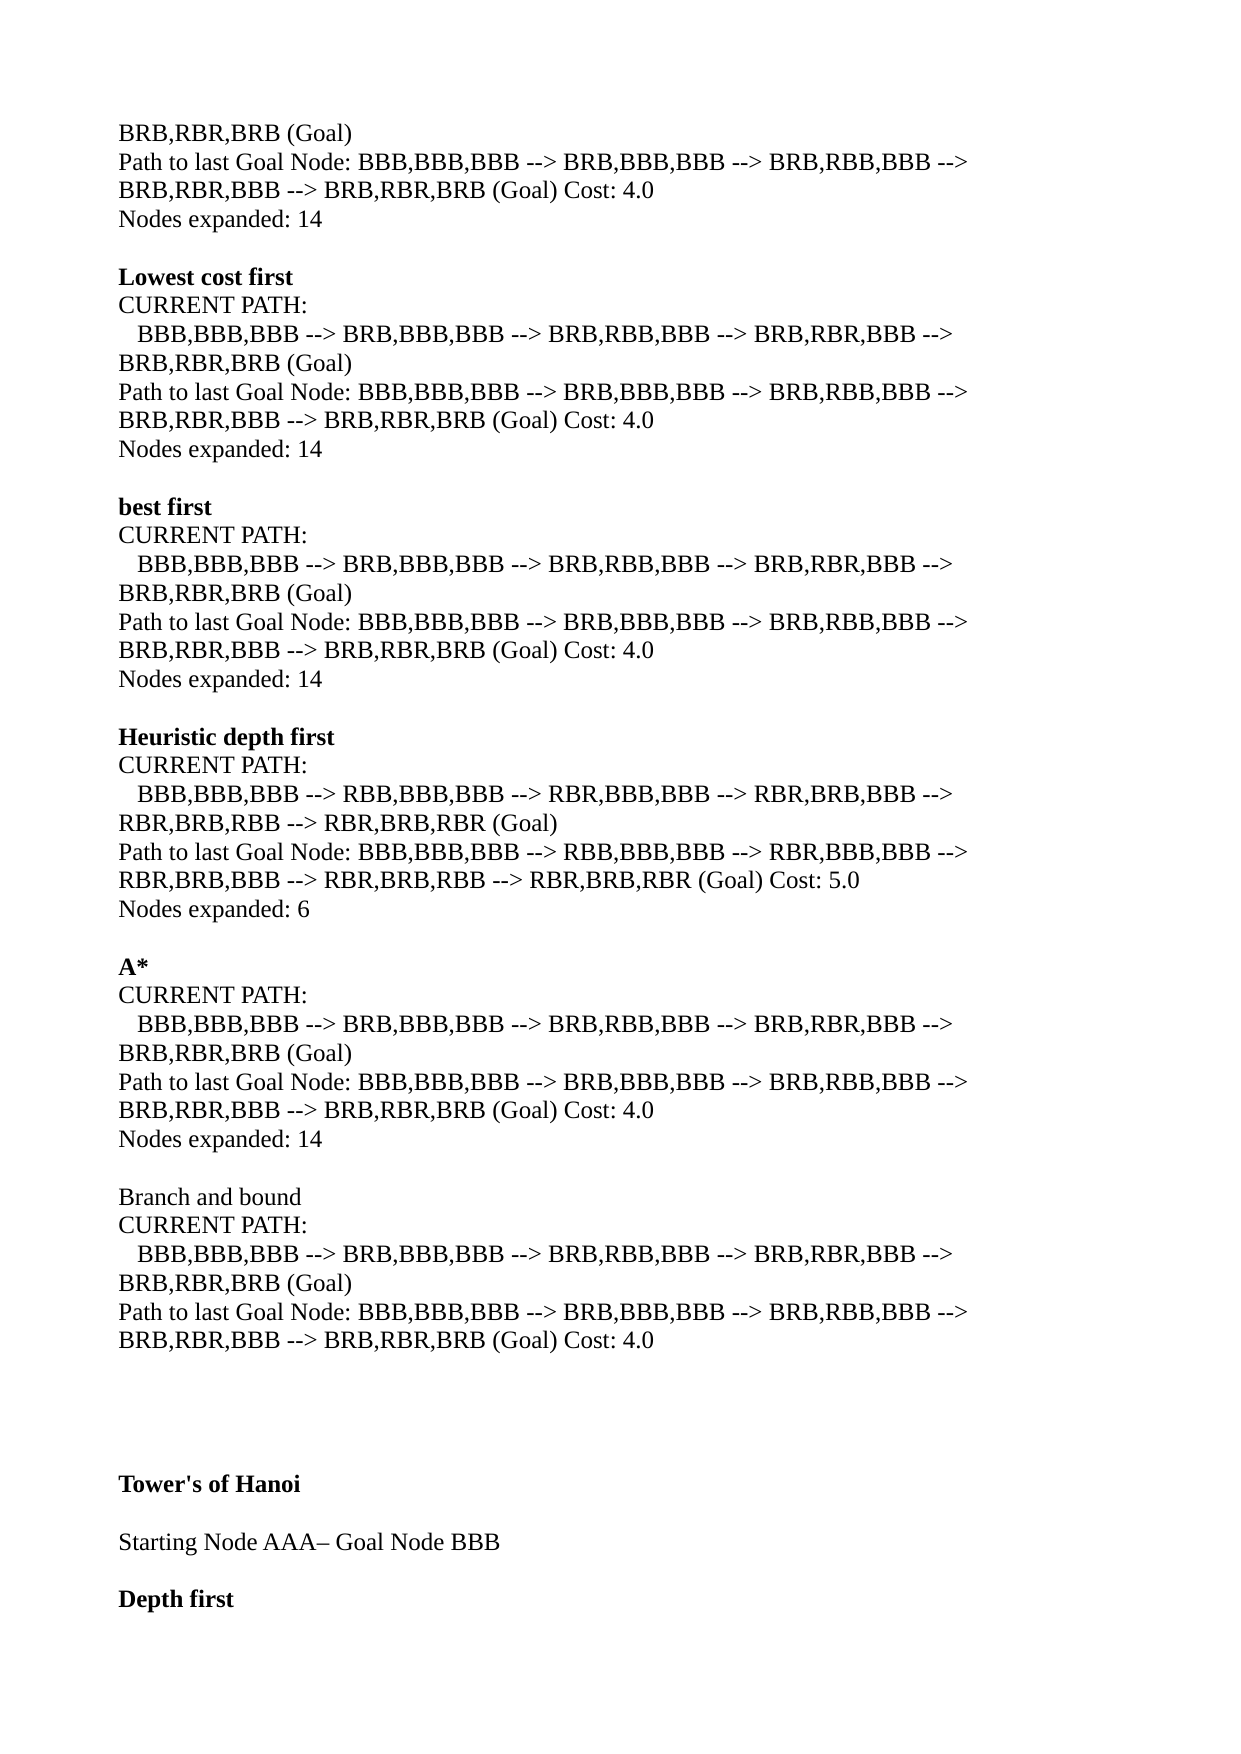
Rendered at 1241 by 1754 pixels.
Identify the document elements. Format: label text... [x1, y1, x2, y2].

text Nodes expanded: 14 [118, 1124, 1122, 1153]
text Path to last Goal Node: BBB,BBB,BBB --> BRB,BBB,BBB --> BRB,RBB,BBB --> BRB,RBR,BBB --> BRB,RBR,BRB (Goal) Cost: 4.0 [118, 147, 1122, 204]
text Path to last Goal Node: BBB,BBB,BBB --> BRB,BBB,BBB --> BRB,RBB,BBB --> BRB,RBR,BBB --> BRB,RBR,BRB (Goal) Cost: 4.0 [118, 377, 1122, 434]
text BBB,BBB,BBB --> RBB,BBB,BBB --> RBR,BBB,BBB --> RBR,BRB,BBB --> RBR,BRB,RBB --> RBR,BRB,RBR (Goal) [118, 779, 1122, 837]
text BBB,BBB,BBB --> BRB,BBB,BBB --> BRB,RBB,BBB --> BRB,RBR,BBB --> BRB,RBR,BRB (Goal) [118, 549, 1122, 607]
text Nodes expanded: 14 [118, 434, 1122, 463]
text Nodes expanded: 14 [118, 664, 1122, 722]
text Path to last Goal Node: BBB,BBB,BBB --> BRB,BBB,BBB --> BRB,RBB,BBB --> BRB,RBR,BBB --> BRB,RBR,BRB (Goal) Cost: 4.0 [118, 607, 1122, 664]
text BRB,RBR,BRB (Goal) [118, 118, 1122, 147]
text Starting Node AAA– Goal Node BBB [118, 1527, 1122, 1556]
text Path to last Goal Node: BBB,BBB,BBB --> RBB,BBB,BBB --> RBR,BBB,BBB --> RBR,BRB,BBB --> RBR,BRB,RBB --> RBR,BRB,RBR (Goal) Cost: 5.0 [118, 837, 1122, 894]
text Depth first [118, 1584, 1122, 1613]
text Heuristic depth first CURRENT PATH: [118, 722, 1122, 779]
text Path to last Goal Node: BBB,BBB,BBB --> BRB,BBB,BBB --> BRB,RBB,BBB --> BRB,RBR,BBB --> BRB,RBR,BRB (Goal) Cost: 4.0 [118, 1067, 1122, 1124]
text Tower's of Hanoi [118, 1469, 1122, 1498]
text Nodes expanded: 14 [118, 204, 1122, 233]
text CURRENT PATH: [118, 981, 1122, 1009]
text A* [118, 952, 1122, 981]
text best first [118, 492, 1122, 521]
text Branch and bound CURRENT PATH: [118, 1182, 1122, 1239]
text BBB,BBB,BBB --> BRB,BBB,BBB --> BRB,RBB,BBB --> BRB,RBR,BBB --> BRB,RBR,BRB (Goal) [118, 1009, 1122, 1067]
text BBB,BBB,BBB --> BRB,BBB,BBB --> BRB,RBB,BBB --> BRB,RBR,BBB --> BRB,RBR,BRB (Goal) [118, 1239, 1122, 1297]
text Path to last Goal Node: BBB,BBB,BBB --> BRB,BBB,BBB --> BRB,RBB,BBB --> BRB,RBR,BBB --> BRB,RBR,BRB (Goal) Cost: 4.0 [118, 1297, 1122, 1412]
text Nodes expanded: 6 [118, 894, 1122, 923]
text Lowest cost first CURRENT PATH: [118, 262, 1122, 319]
text CURRENT PATH: [118, 521, 1122, 549]
text BBB,BBB,BBB --> BRB,BBB,BBB --> BRB,RBB,BBB --> BRB,RBR,BBB --> BRB,RBR,BRB (Goal) [118, 319, 1122, 377]
